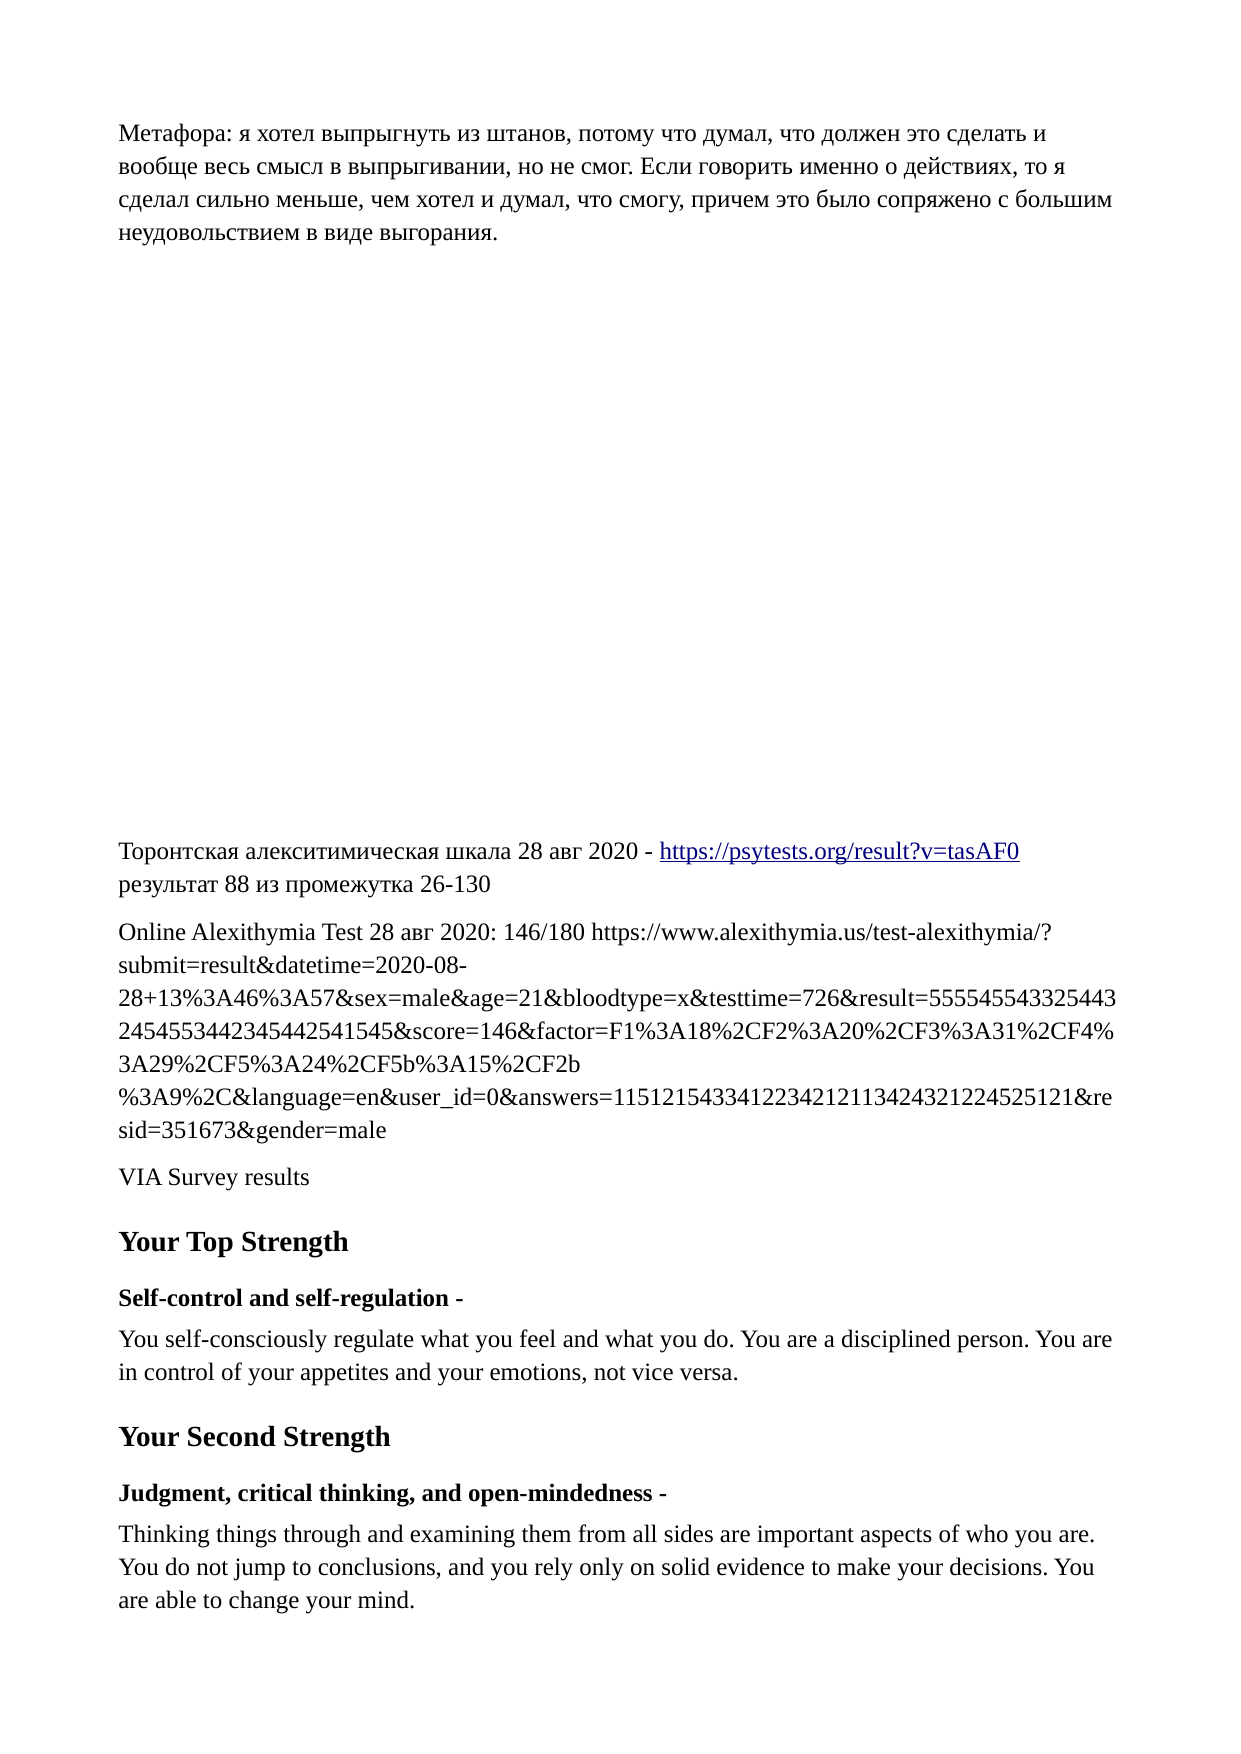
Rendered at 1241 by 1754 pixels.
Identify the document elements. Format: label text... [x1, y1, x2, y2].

subtitle Your Top Strength [118, 1224, 1122, 1258]
text Thinking things through and examining them from all sides are important aspects of who you are. You do not jump to conclusions, and you rely only on solid evidence to make your decisions. You are able to change your mind. [118, 1519, 1122, 1614]
text Метафора: я хотел выпрыгнуть из штанов, потому что думал, что должен это сделать и вообще весь смысл в выпрыгивании, но не смог. Если говорить именно о действиях, то я сделал сильно меньше, чем хотел и думал, что смогу, причем это было сопряжено с большим неудовольствием в виде выгорания. [118, 118, 1122, 246]
text Торонтская алекситимическая шкала 28 авг 2020 - https://psytests.org/result?v=tasAF0 результат 88 из промежутка 26-130 [118, 836, 1122, 898]
subtitle Self-control and self-regulation - [118, 1283, 1122, 1312]
text Online Alexithymia Test 28 авг 2020: 146/180 https://www.alexithymia.us/test-alexithymia/?submit=result&datetime=2020-08-28+13%3A46%3A57&sex=male&age=21&bloodtype=x&testtime=726&result=5555455433254432454553442345442541545&score=146&factor=F1%3A18%2CF2%3A20%2CF3%3A31%2CF4%3A29%2CF5%3A24%2CF5b%3A15%2CF2b%3A9%2C&language=en&user_id=0&answers=1151215433412234212113424321224525121&resid=351673&gender=male [118, 917, 1122, 1143]
text VIA Survey results [118, 1162, 1122, 1191]
subtitle Judgment, critical thinking, and open-mindedness - [118, 1478, 1122, 1507]
subtitle Your Second Strength [118, 1419, 1122, 1453]
text You self-consciously regulate what you feel and what you do. You are a disciplined person. You are in control of your appetites and your emotions, not vice versa. [118, 1324, 1122, 1386]
